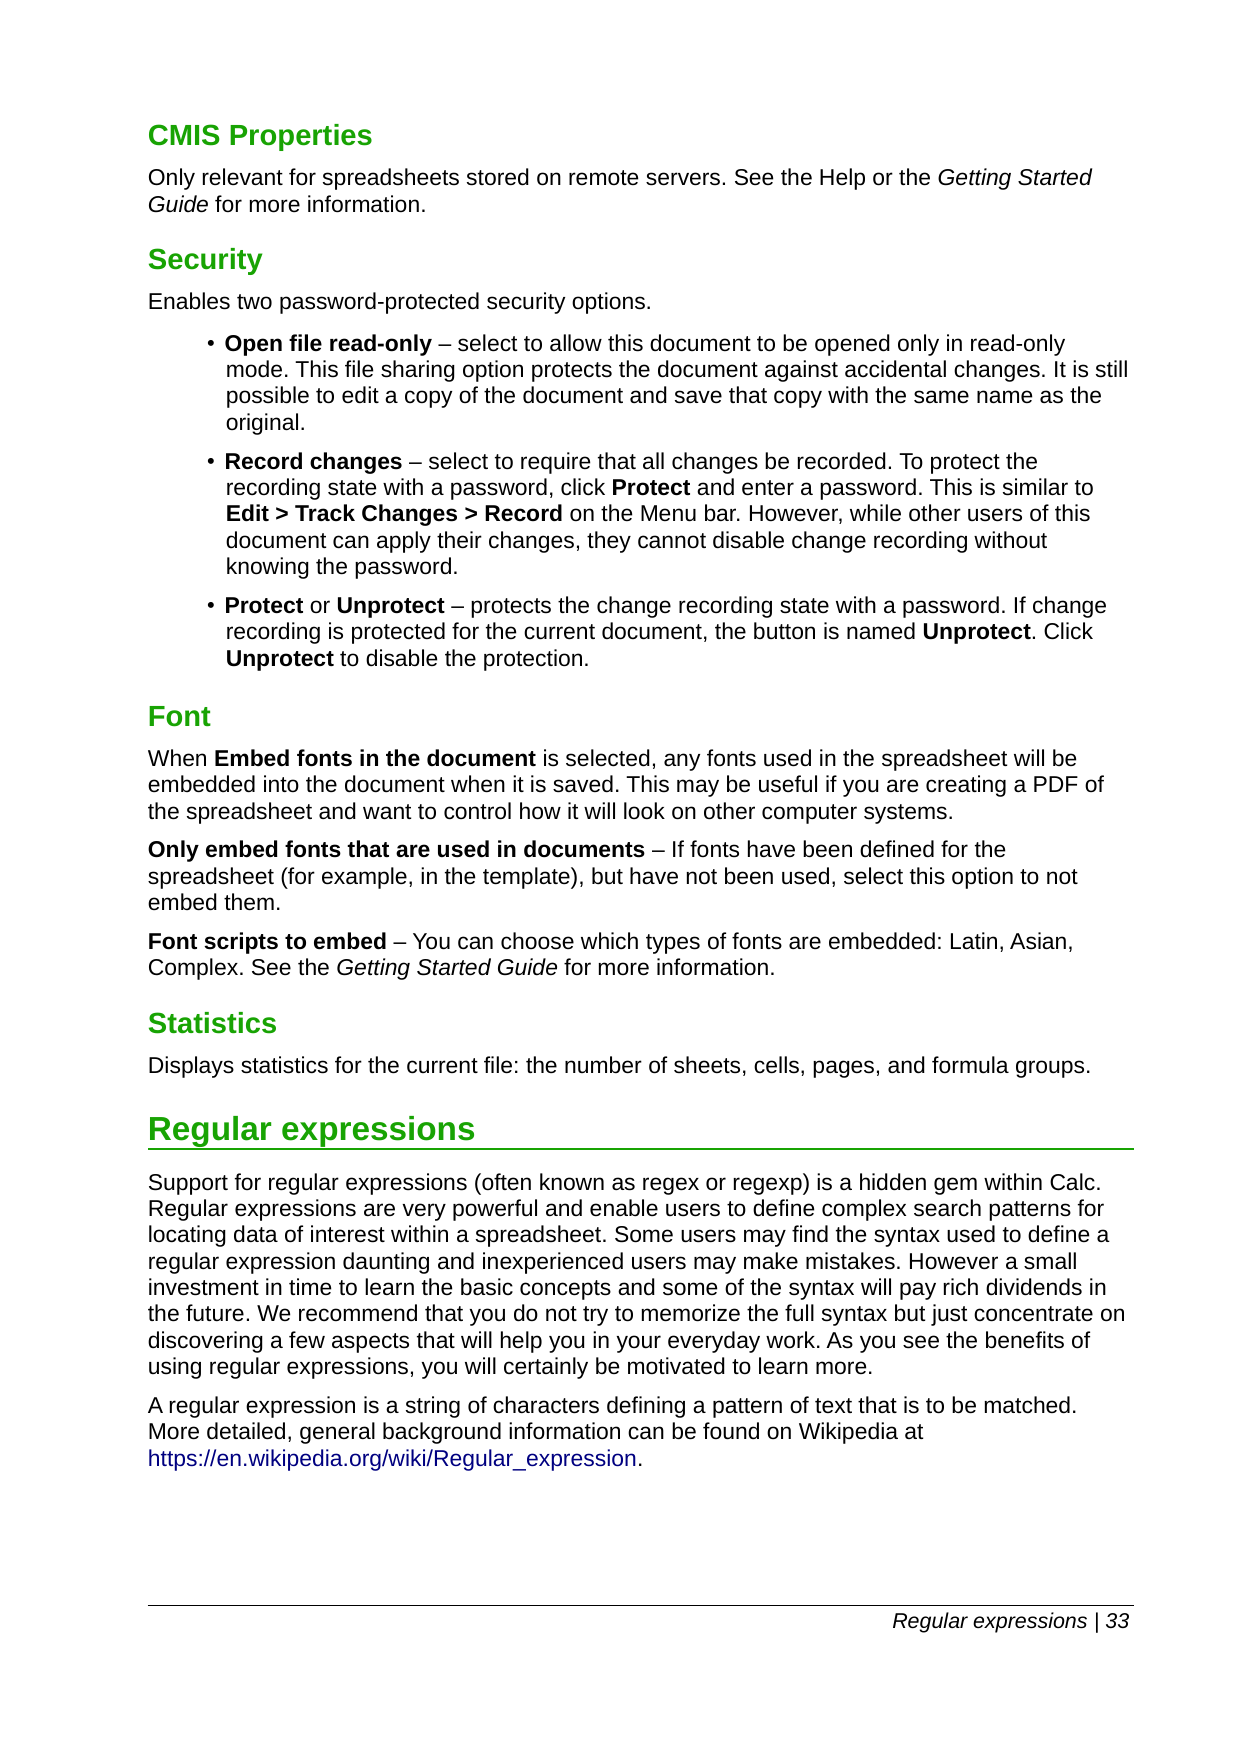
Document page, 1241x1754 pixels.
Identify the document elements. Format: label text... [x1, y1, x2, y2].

text Only embed fonts that are used in documents – If fonts have been defined for the spreadsheet (for example, in the template), but have not been used, select this option to not embed them. [148, 836, 1134, 916]
subtitle Font [148, 699, 1134, 732]
text Only relevant for spreadsheets stored on remote servers. See the Help or the Getting Started Guide for more information. [148, 164, 1134, 217]
text Support for regular expressions (often known as regex or regexp) is a hidden gem within Calc. Regular expressions are very powerful and enable users to define complex search patterns for locating data of interest within a spreadsheet. Some users may find the syntax used to define a regular expression daunting and inexperienced users may make mistakes. However a small investment in time to learn the basic concepts and some of the syntax will pay rich dividends in the future. We recommend that you do not try to memorize the full syntax but just concentrate on discovering a few aspects that will help you in your everyday work. As you see the benefits of using regular expressions, you will certainly be motivated to learn more. [148, 1169, 1134, 1379]
list Record changes – select to require that all changes be recorded. To protect the recording state with a password, click Protect and enter a password. This is similar to Edit > Track Changes > Record on the Menu bar. However, while other users of this document can apply their changes, they cannot disable change recording without knowing the password. [204, 445, 1134, 579]
text Font scripts to embed – You can choose which types of fonts are embedded: Latin, Asian, Complex. See the Getting Started Guide for more information. [148, 928, 1134, 981]
text When Embed fonts in the document is selected, any fonts used in the spreadsheet will be embedded into the document when it is saved. This may be useful if you are creating a PDF of the spreadsheet and want to control how it will look on other computer systems. [148, 745, 1134, 824]
list Enables two password-protected security options. [148, 288, 1134, 314]
subtitle Regular expressions [148, 1109, 1134, 1148]
text Displays statistics for the current file: the number of sheets, cells, pages, and formula groups. [148, 1052, 1134, 1078]
text A regular expression is a string of characters defining a pattern of text that is to be matched. More detailed, general background information can be found on Wikipedia at https://en.wikipedia.org/wiki/Regular_expression. [148, 1392, 1134, 1471]
subtitle Statistics [148, 1006, 1134, 1039]
subtitle CMIS Properties [148, 118, 1134, 152]
subtitle Security [148, 242, 1134, 275]
list Protect or Unprotect – protects the change recording state with a password. If change recording is protected for the current document, the button is named Unprotect. Click Unprotect to disable the protection. [204, 589, 1134, 674]
list Open file read-only – select to allow this document to be opened only in read-only mode. This file sharing option protects the document against accidental changes. It is still possible to edit a copy of the document and save that copy with the same name as the original. [204, 327, 1134, 435]
